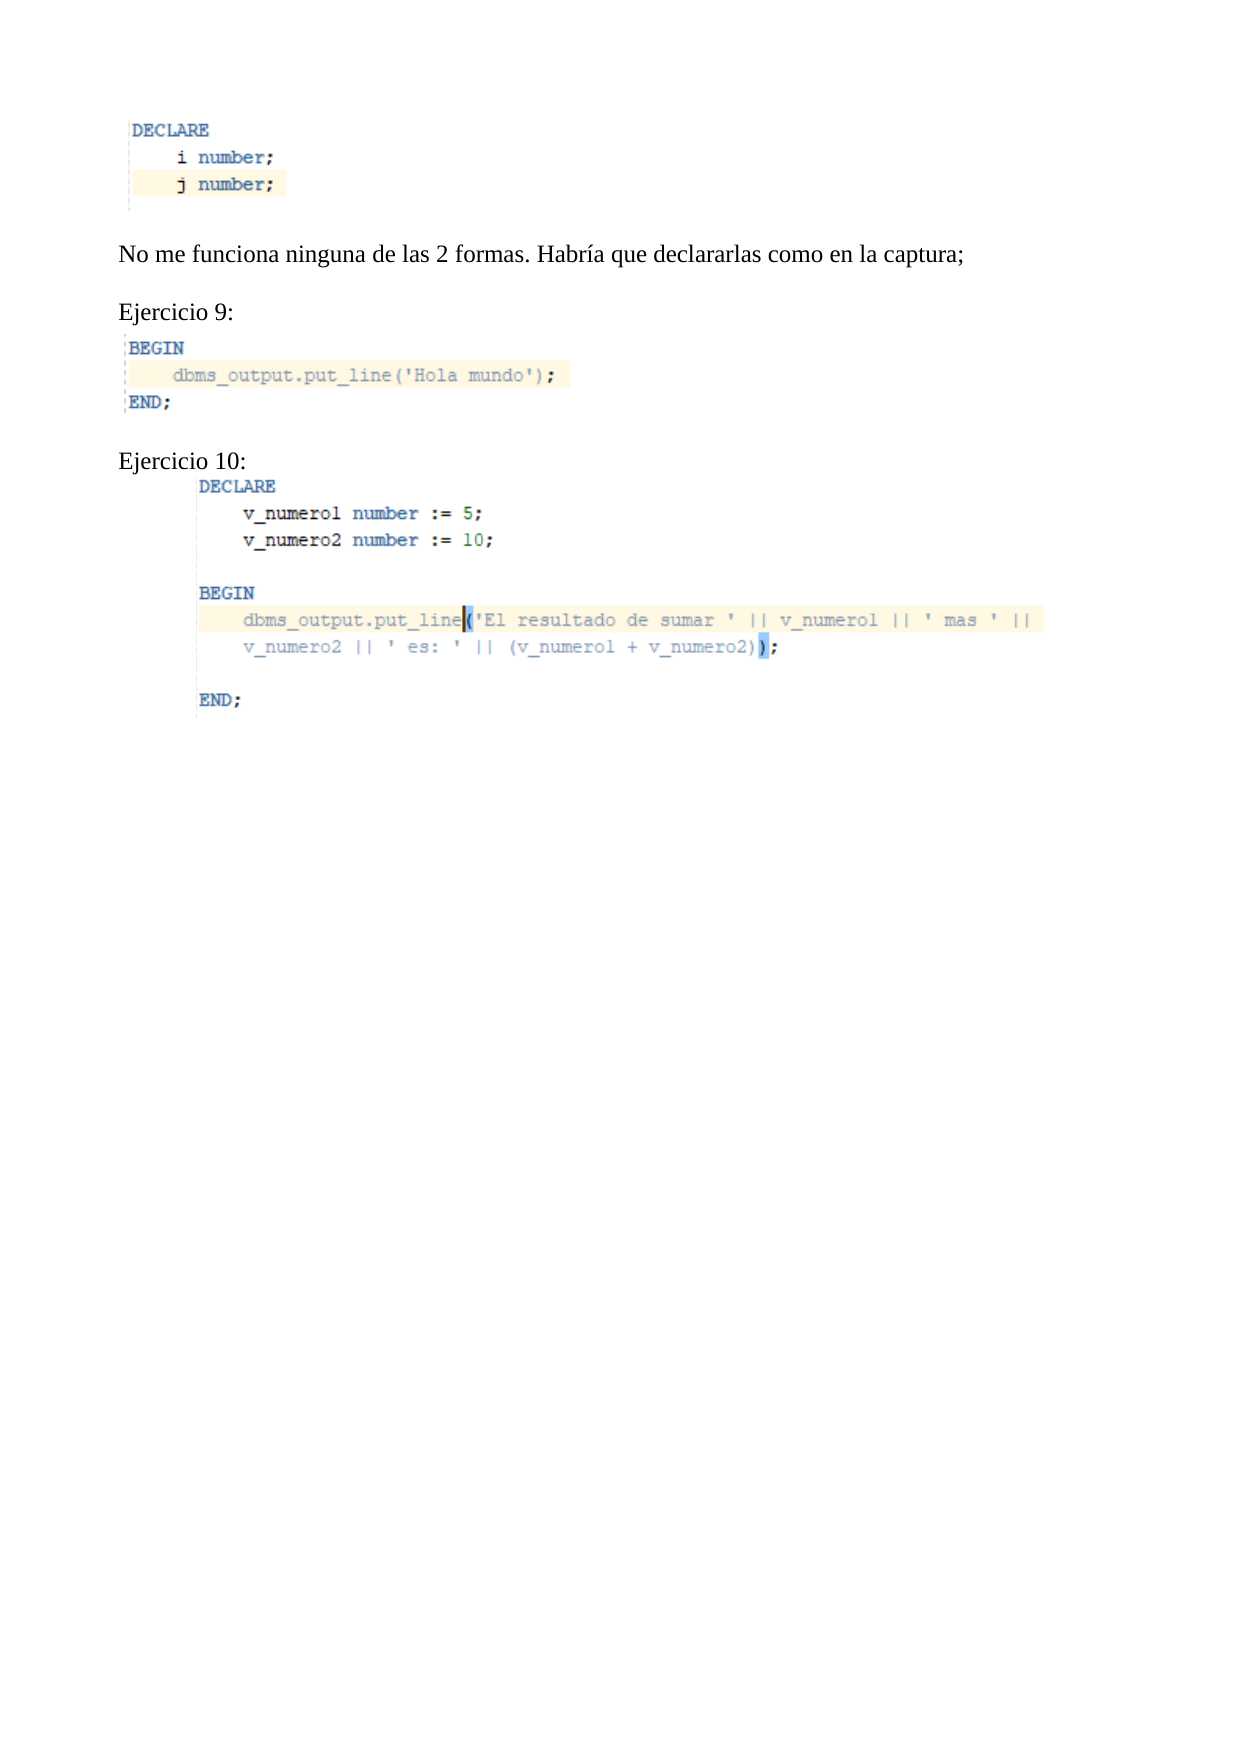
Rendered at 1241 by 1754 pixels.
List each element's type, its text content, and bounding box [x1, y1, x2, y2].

picture [123, 334, 571, 418]
text Ejercicio 9: [118, 297, 1122, 325]
picture [196, 475, 1045, 722]
text Ejercicio 10: [118, 446, 1122, 475]
text No me funciona ninguna de las 2 formas. Habría que declararlas como en la captura; [118, 239, 1122, 268]
picture [128, 121, 287, 211]
